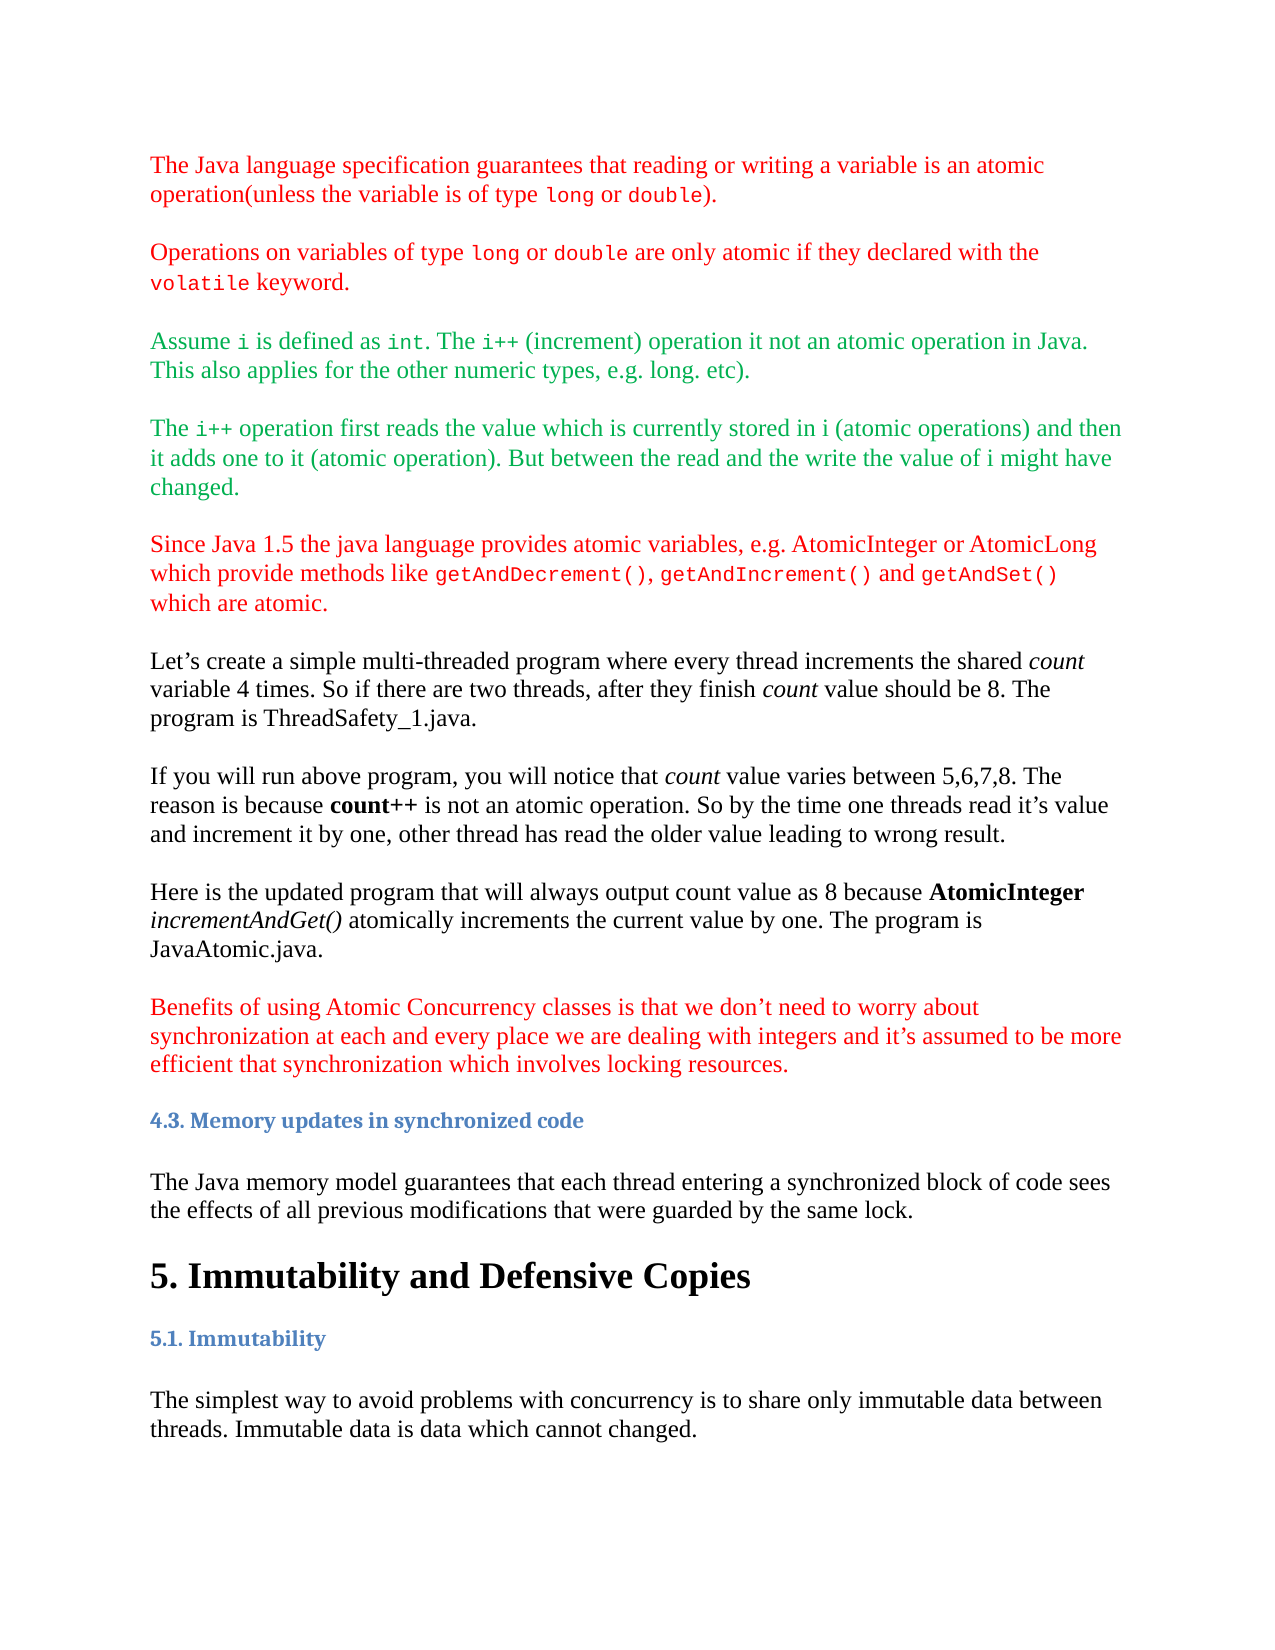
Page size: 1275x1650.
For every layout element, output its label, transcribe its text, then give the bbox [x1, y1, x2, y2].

text The Java language specification guarantees that reading or writing a variable is an atomic operation(unless the variable is of type long or double). [150, 150, 1125, 208]
text The i++ operation first reads the value which is currently stored in i (atomic operations) and then it adds one to it (atomic operation). But between the read and the write the value of i might have changed. [150, 413, 1125, 500]
text Let’s create a simple multi-threaded program where every thread increments the shared count variable 4 times. So if there are two threads, after they finish count value should be 8. The program is ThreadSafety_1.java. [150, 646, 1125, 732]
text The Java memory model guarantees that each thread entering a synchronized block of code sees the effects of all previous modifications that were guarded by the same lock. [150, 1167, 1125, 1224]
text If you will run above program, you will notice that count value varies between 5,6,7,8. The reason is because count++ is not an atomic operation. So by the time one threads read it’s value and increment it by one, other thread has read the older value leading to wrong result. [150, 761, 1125, 847]
subtitle 5.1. Immutability [150, 1326, 1125, 1352]
text The simplest way to avoid problems with concurrency is to share only immutable data between threads. Immutable data is data which cannot changed. [150, 1385, 1125, 1443]
subtitle 5. Immutability and Defensive Copies [150, 1253, 1125, 1297]
text Assume i is defined as int. The i++ (increment) operation it not an atomic operation in Java. This also applies for the other numeric types, e.g. long. etc). [150, 326, 1125, 384]
text Since Java 1.5 the java language provides atomic variables, e.g. AtomicInteger or AtomicLong which provide methods like getAndDecrement(), getAndIncrement() and getAndSet() which are atomic. [150, 529, 1125, 617]
text Benefits of using Atomic Concurrency classes is that we don’t need to worry about synchronization at each and every place we are dealing with integers and it’s assumed to be more efficient that synchronization which involves locking resources. [150, 992, 1125, 1078]
text Operations on variables of type long or double are only atomic if they declared with the volatile keyword. [150, 237, 1125, 297]
subtitle 4.3. Memory updates in synchronized code [150, 1107, 1125, 1134]
text Here is the updated program that will always output count value as 8 because AtomicInteger incrementAndGet() atomically increments the current value by one. The program is JavaAtomic.java. [150, 877, 1125, 963]
